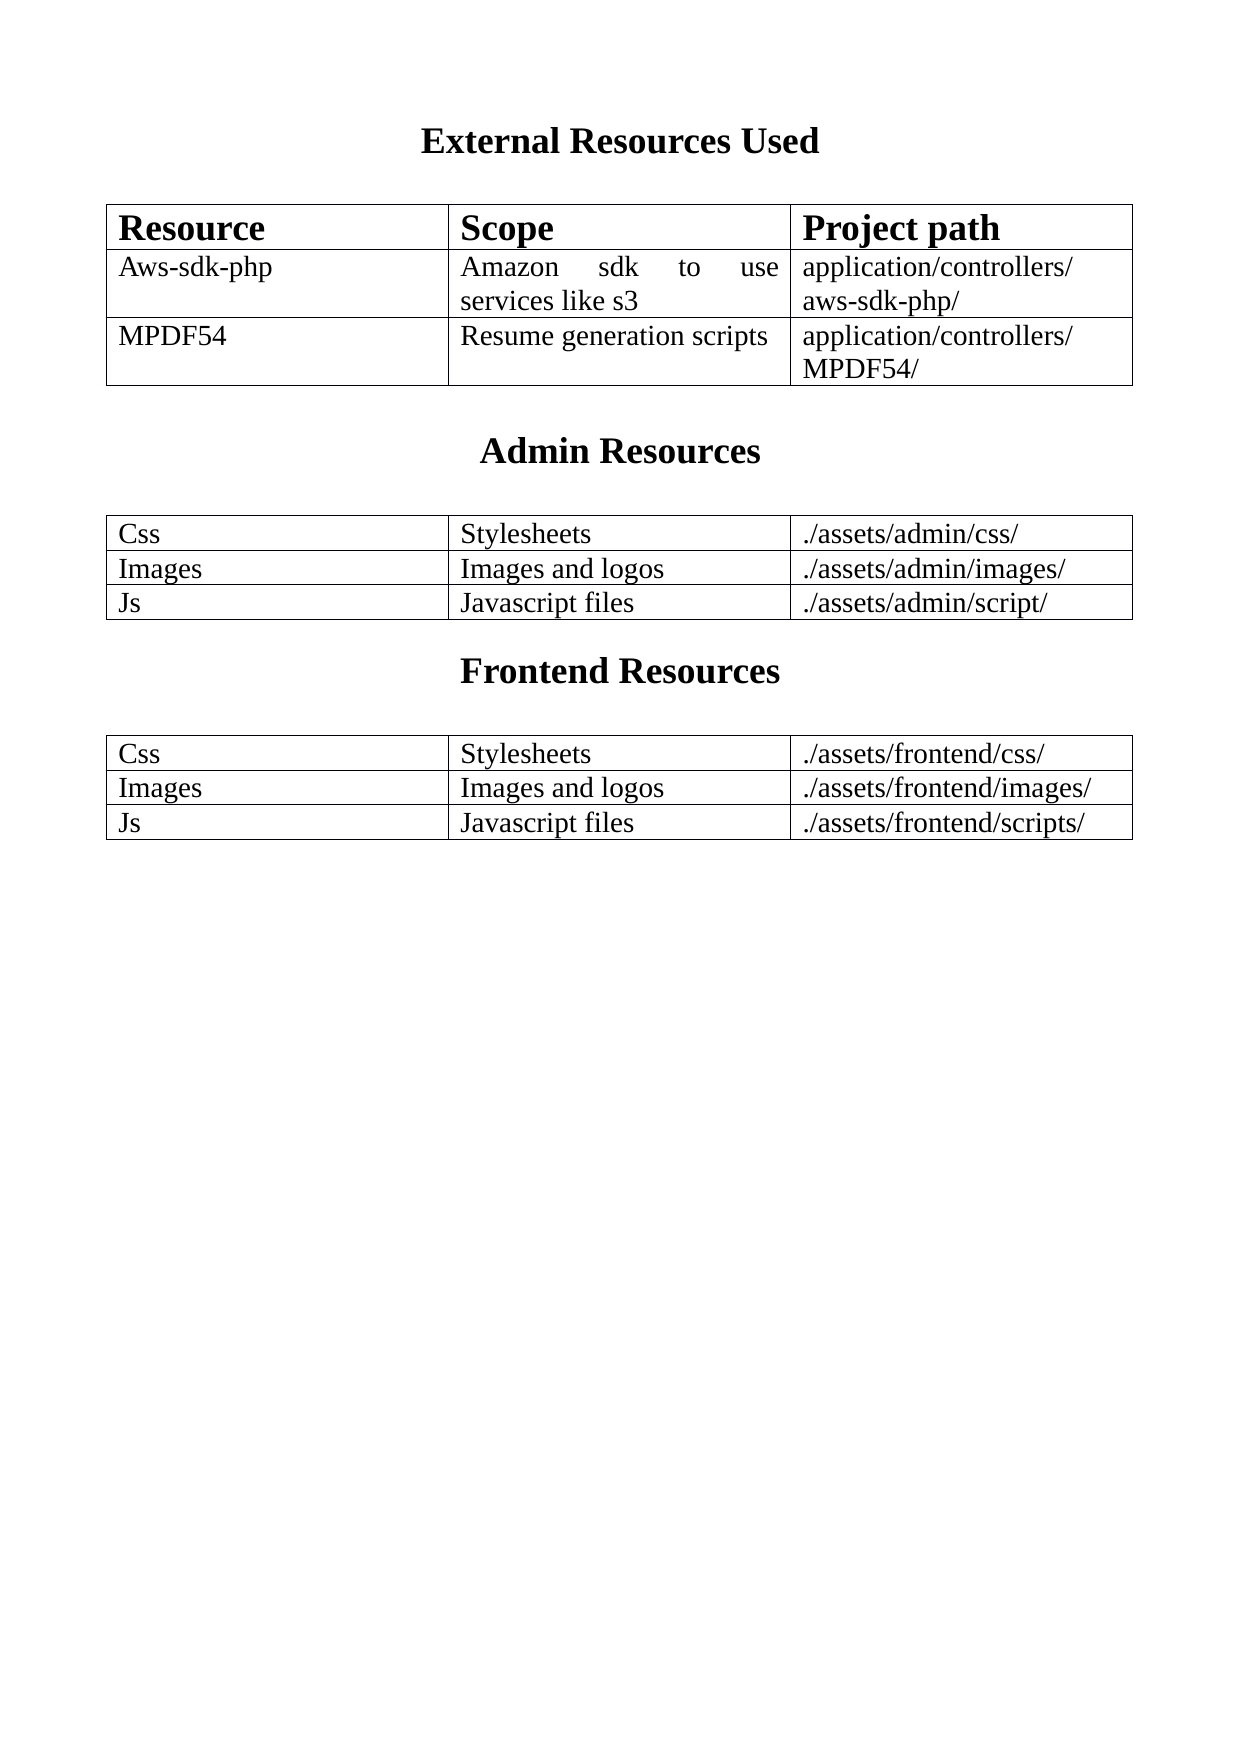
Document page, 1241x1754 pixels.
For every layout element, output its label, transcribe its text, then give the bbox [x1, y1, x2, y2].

text External Resources Used [118, 118, 1122, 161]
table_cell ./assets/admin/script/ [791, 585, 1132, 619]
table_header Stylesheets [449, 736, 790, 769]
table_header Project path [791, 205, 1132, 248]
table_cell Js [107, 585, 448, 619]
table_cell ./assets/frontend/scripts/ [791, 805, 1132, 839]
table_cell Amazon sdk to use services like s3 [449, 250, 790, 317]
text Frontend Resources [118, 649, 1122, 692]
table_header ./assets/frontend/css/ [791, 736, 1132, 769]
table_cell Javascript files [449, 805, 790, 839]
table_header ./assets/admin/css/ [791, 516, 1132, 550]
table_header Stylesheets [449, 516, 790, 550]
table_cell Resume generation scripts [449, 318, 790, 385]
table_cell MPDF54 [107, 318, 448, 385]
table_cell Js [107, 805, 448, 839]
table_cell ./assets/admin/images/ [791, 551, 1132, 584]
table_cell Images and logos [449, 771, 790, 804]
table_cell Images [107, 771, 448, 804]
table_cell Images [107, 551, 448, 584]
text Admin Resources [118, 429, 1122, 472]
table_cell ./assets/frontend/images/ [791, 771, 1132, 804]
table_cell application/controllers/aws-sdk-php/ [791, 250, 1132, 317]
table_header Resource [107, 205, 448, 248]
table_cell Javascript files [449, 585, 790, 619]
table_header Css [107, 736, 448, 769]
table_cell Aws-sdk-php [107, 250, 448, 317]
table_cell application/controllers/MPDF54/ [791, 318, 1132, 385]
table_header Css [107, 516, 448, 550]
table_cell Images and logos [449, 551, 790, 584]
table_header Scope [449, 205, 790, 248]
